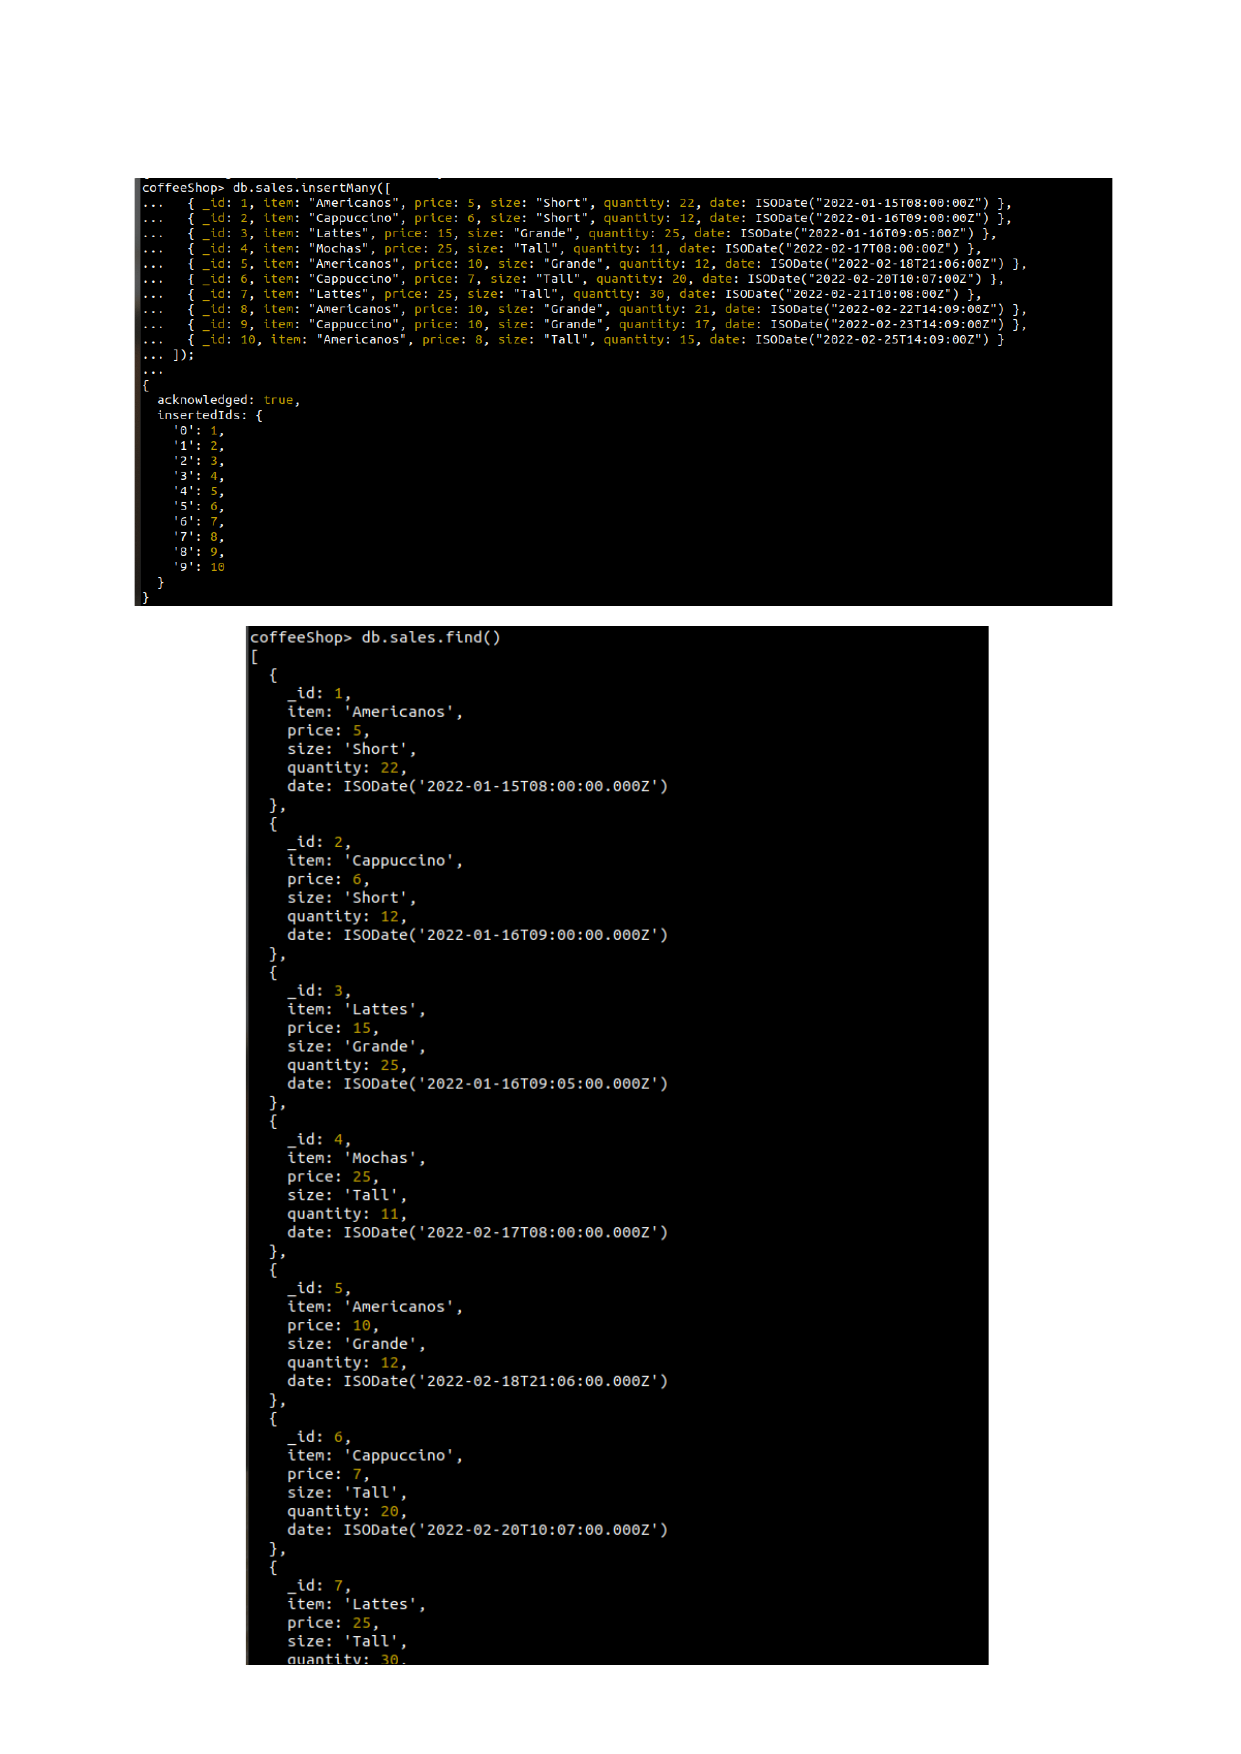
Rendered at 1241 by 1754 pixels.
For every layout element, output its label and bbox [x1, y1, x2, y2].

picture [245, 626, 989, 1665]
picture [134, 178, 1113, 606]
